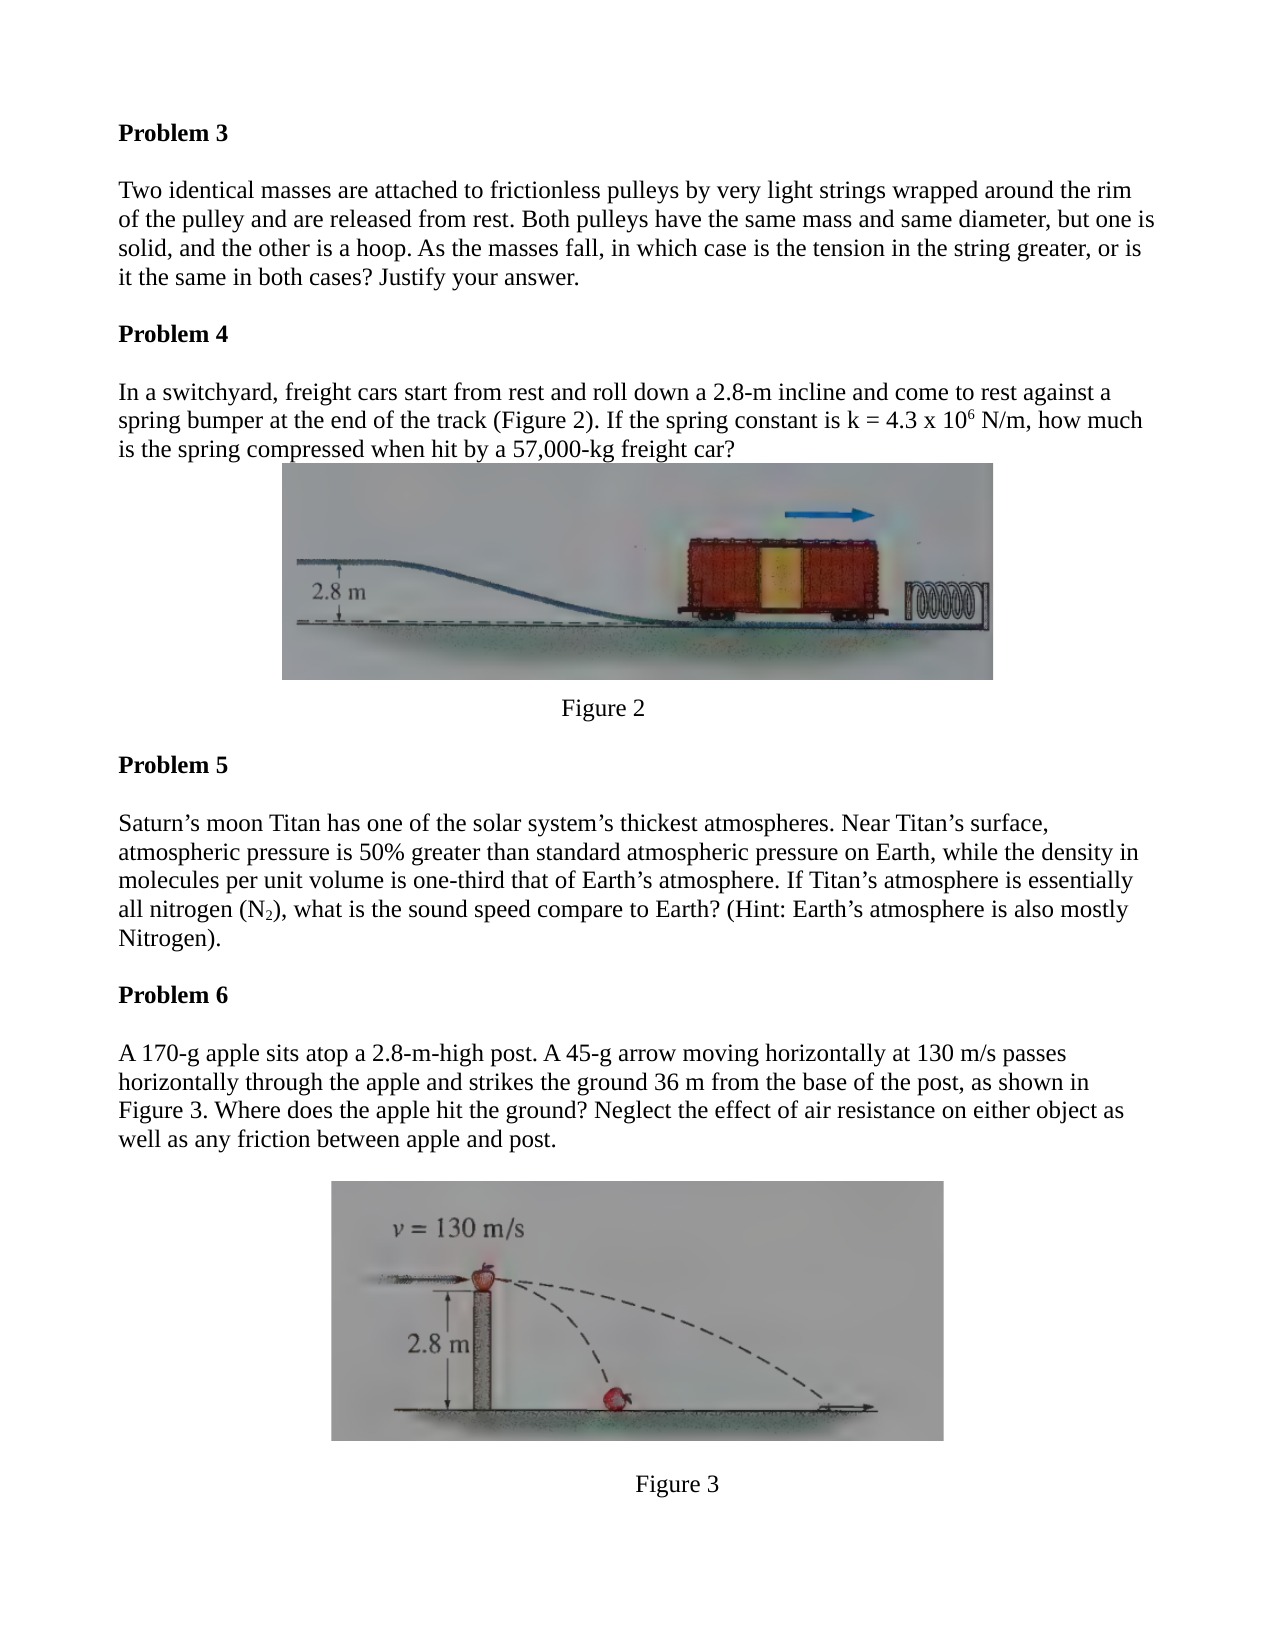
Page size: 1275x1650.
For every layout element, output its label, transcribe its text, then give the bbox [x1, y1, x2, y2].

text Problem 6 [118, 981, 1157, 1009]
text Figure 3 [118, 1469, 1157, 1498]
text In a switchyard, freight cars start from rest and roll down a 2.8-m incline and come to rest against a spring bumper at the end of the track (Figure 2). If the spring constant is k = 4.3 x 106 N/m, how much is the spring compressed when hit by a 57,000-kg freight car? [118, 377, 1157, 463]
text Problem 5 [118, 751, 1157, 779]
text A 170-g apple sits atop a 2.8-m-high post. A 45-g arrow moving horizontally at 130 m/s passes horizontally through the apple and strikes the ground 36 m from the base of the post, as shown in Figure 3. Where does the apple hit the ground? Neglect the effect of air resistance on either object as well as any friction between apple and post. [118, 1038, 1157, 1153]
text Two identical masses are attached to frictionless pulleys by very light strings wrapped around the rim of the pulley and are released from rest. Both pulleys have the same mass and same diameter, but one is solid, and the other is a hoop. As the masses fall, in which case is the tension in the string greater, or is it the same in both cases? Justify your answer. [118, 176, 1157, 291]
picture [282, 463, 994, 680]
text Problem 3 [118, 118, 1157, 147]
picture [331, 1181, 944, 1441]
text Saturn’s moon Titan has one of the solar system’s thickest atmospheres. Near Titan’s surface, atmospheric pressure is 50% greater than standard atmospheric pressure on Earth, while the density in molecules per unit volume is one-third that of Earth’s atmosphere. If Titan’s atmosphere is essentially all nitrogen (N2), what is the sound speed compare to Earth? (Hint: Earth’s atmosphere is also mostly Nitrogen). [118, 808, 1157, 952]
text Problem 4 [118, 319, 1157, 348]
text Figure 2 [118, 693, 1157, 722]
